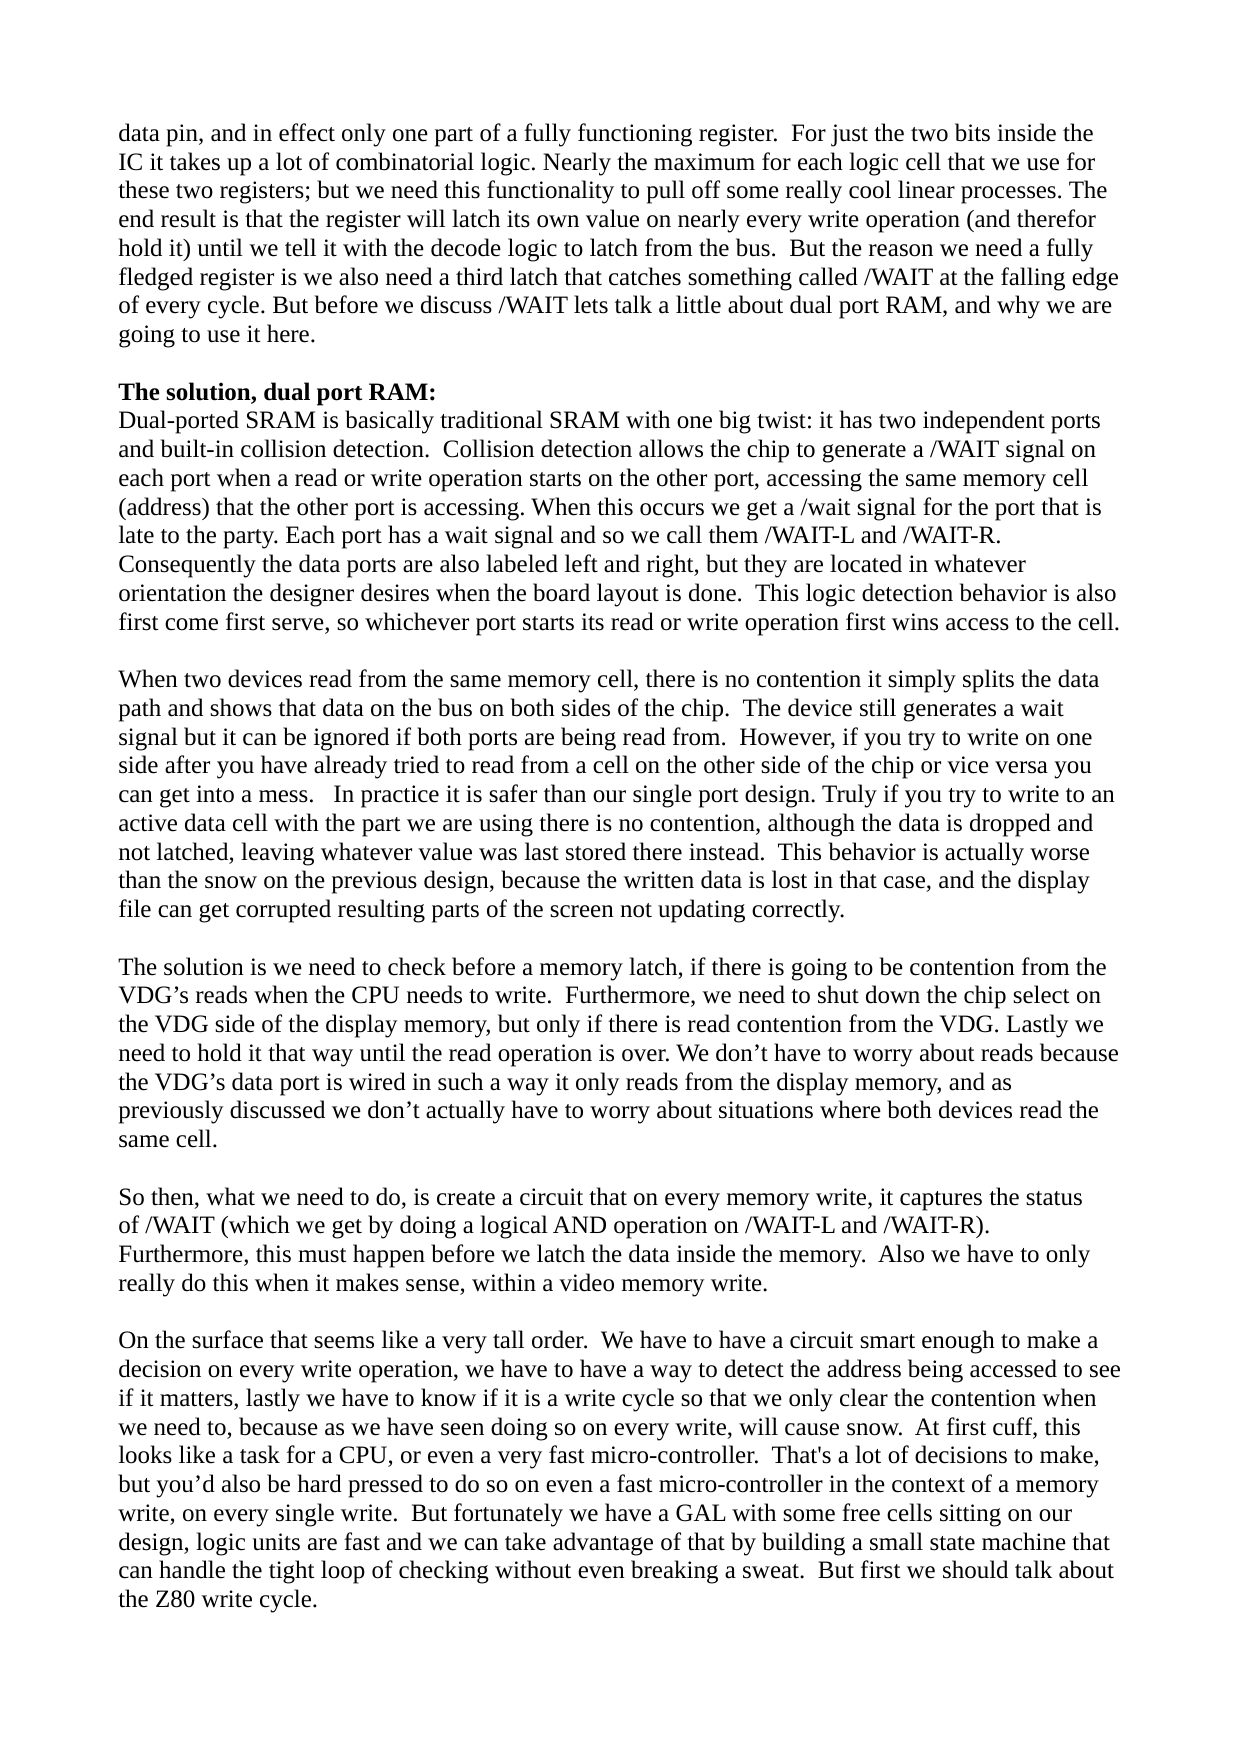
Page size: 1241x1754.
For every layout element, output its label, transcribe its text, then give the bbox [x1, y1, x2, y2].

text The solution, dual port RAM: [118, 377, 1122, 406]
text So then, what we need to do, is create a circuit that on every memory write, it captures the status of /WAIT (which we get by doing a logical AND operation on /WAIT-L and /WAIT-R). Furthermore, this must happen before we latch the data inside the memory. Also we have to only really do this when it makes sense, within a video memory write. [118, 1182, 1122, 1297]
text The solution is we need to check before a memory latch, if there is going to be contention from the VDG’s reads when the CPU needs to write. Furthermore, we need to shut down the chip select on the VDG side of the display memory, but only if there is read contention from the VDG. Lastly we need to hold it that way until the read operation is over. We don’t have to worry about reads because the VDG’s data port is wired in such a way it only reads from the display memory, and as previously discussed we don’t actually have to worry about situations where both devices read the same cell. [118, 952, 1122, 1153]
text data pin, and in effect only one part of a fully functioning register. For just the two bits inside the IC it takes up a lot of combinatorial logic. Nearly the maximum for each logic cell that we use for these two registers; but we need this functionality to pull off some really cool linear processes. The end result is that the register will latch its own value on nearly every write operation (and therefor hold it) until we tell it with the decode logic to latch from the bus. But the reason we need a fully fledged register is we also need a third latch that catches something called /WAIT at the falling edge of every cycle. But before we discuss /WAIT lets talk a little about dual port RAM, and why we are going to use it here. [118, 118, 1122, 348]
text On the surface that seems like a very tall order. We have to have a circuit smart enough to make a decision on every write operation, we have to have a way to detect the address being accessed to see if it matters, lastly we have to know if it is a write cycle so that we only clear the contention when we need to, because as we have seen doing so on every write, will cause snow. At first cuff, this looks like a task for a CPU, or even a very fast micro-controller. That's a lot of decisions to make, but you’d also be hard pressed to do so on even a fast micro-controller in the context of a memory write, on every single write. But fortunately we have a GAL with some free cells sitting on our design, logic units are fast and we can take advantage of that by building a small state machine that can handle the tight loop of checking without even breaking a sweat. But first we should talk about the Z80 write cycle. [118, 1326, 1122, 1613]
text When two devices read from the same memory cell, there is no contention it simply splits the data path and shows that data on the bus on both sides of the chip. The device still generates a wait signal but it can be ignored if both ports are being read from. However, if you try to write on one side after you have already tried to read from a cell on the other side of the chip or vice versa you can get into a mess. In practice it is safer than our single port design. Truly if you try to write to an active data cell with the part we are using there is no contention, although the data is dropped and not latched, leaving whatever value was last stored there instead. This behavior is actually worse than the snow on the previous design, because the written data is lost in that case, and the display file can get corrupted resulting parts of the screen not updating correctly. [118, 664, 1122, 923]
text Dual-ported SRAM is basically traditional SRAM with one big twist: it has two independent ports and built-in collision detection. Collision detection allows the chip to generate a /WAIT signal on each port when a read or write operation starts on the other port, accessing the same memory cell (address) that the other port is accessing. When this occurs we get a /wait signal for the port that is late to the party. Each port has a wait signal and so we call them /WAIT-L and /WAIT-R. Consequently the data ports are also labeled left and right, but they are located in whatever orientation the designer desires when the board layout is done. This logic detection behavior is also first come first serve, so whichever port starts its read or write operation first wins access to the cell. [118, 406, 1122, 636]
